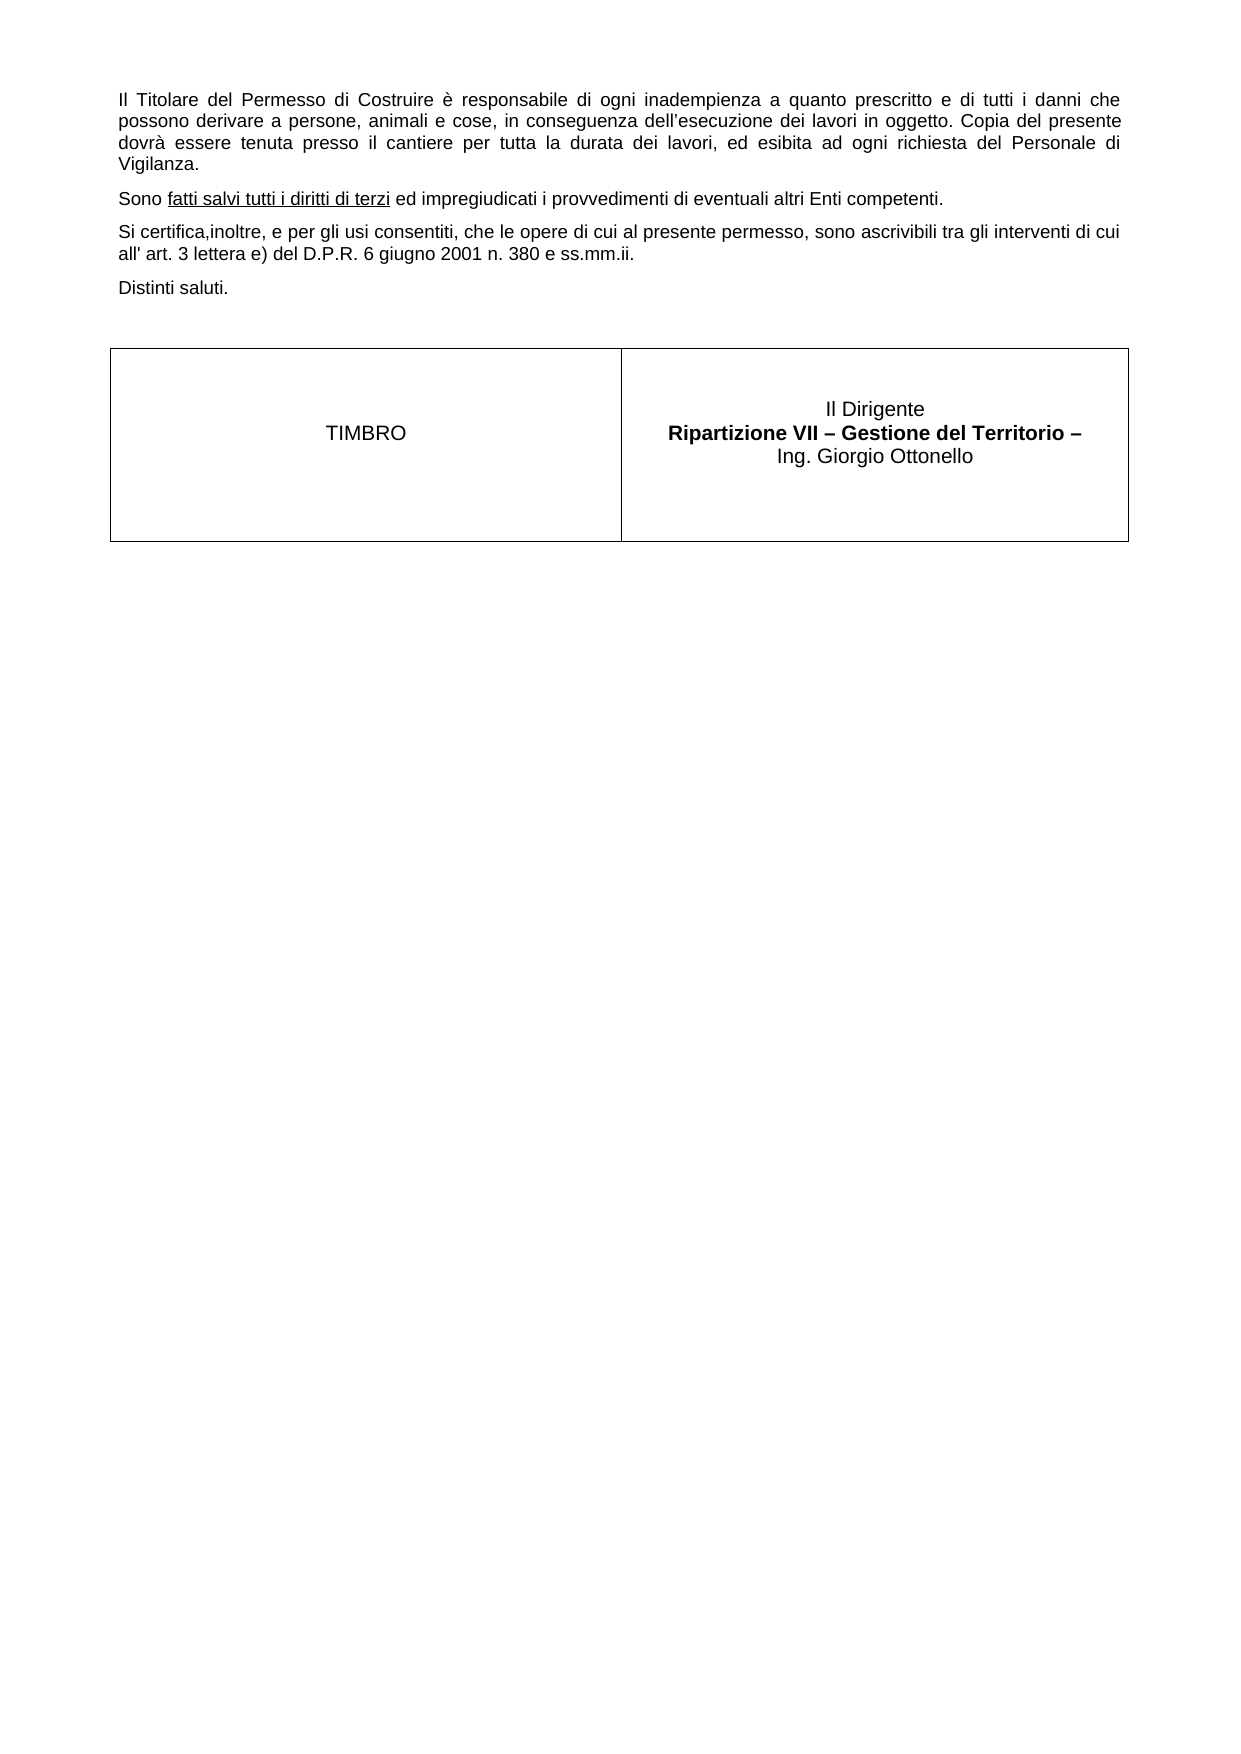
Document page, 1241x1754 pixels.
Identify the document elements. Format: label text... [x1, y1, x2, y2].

table_header Il Dirigente Ripartizione VII – Gestione del Territorio – Ing. Giorgio Ottonello [622, 349, 1128, 541]
text Si certifica,inoltre, e per gli usi consentiti, che le opere di cui al presente permesso, sono ascrivibili tra gli interventi di cui all' art. 3 lettera e) del D.P.R. 6 giugno 2001 n. 380 e ss.mm.ii. [118, 221, 1122, 264]
table_header TIMBRO [111, 349, 621, 541]
text Il Titolare del Permesso di Costruire è responsabile di ogni inadempienza a quanto prescritto e di tutti i danni che possono derivare a persone, animali e cose, in conseguenza dell’esecuzione dei lavori in oggetto. Copia del presente dovrà essere tenuta presso il cantiere per tutta la durata dei lavori, ed esibita ad ogni richiesta del Personale di Vigilanza. [118, 88, 1122, 175]
text Sono fatti salvi tutti i diritti di terzi ed impregiudicati i provvedimenti di eventuali altri Enti competenti. [118, 187, 1122, 209]
text Distinti saluti. [118, 277, 1122, 298]
